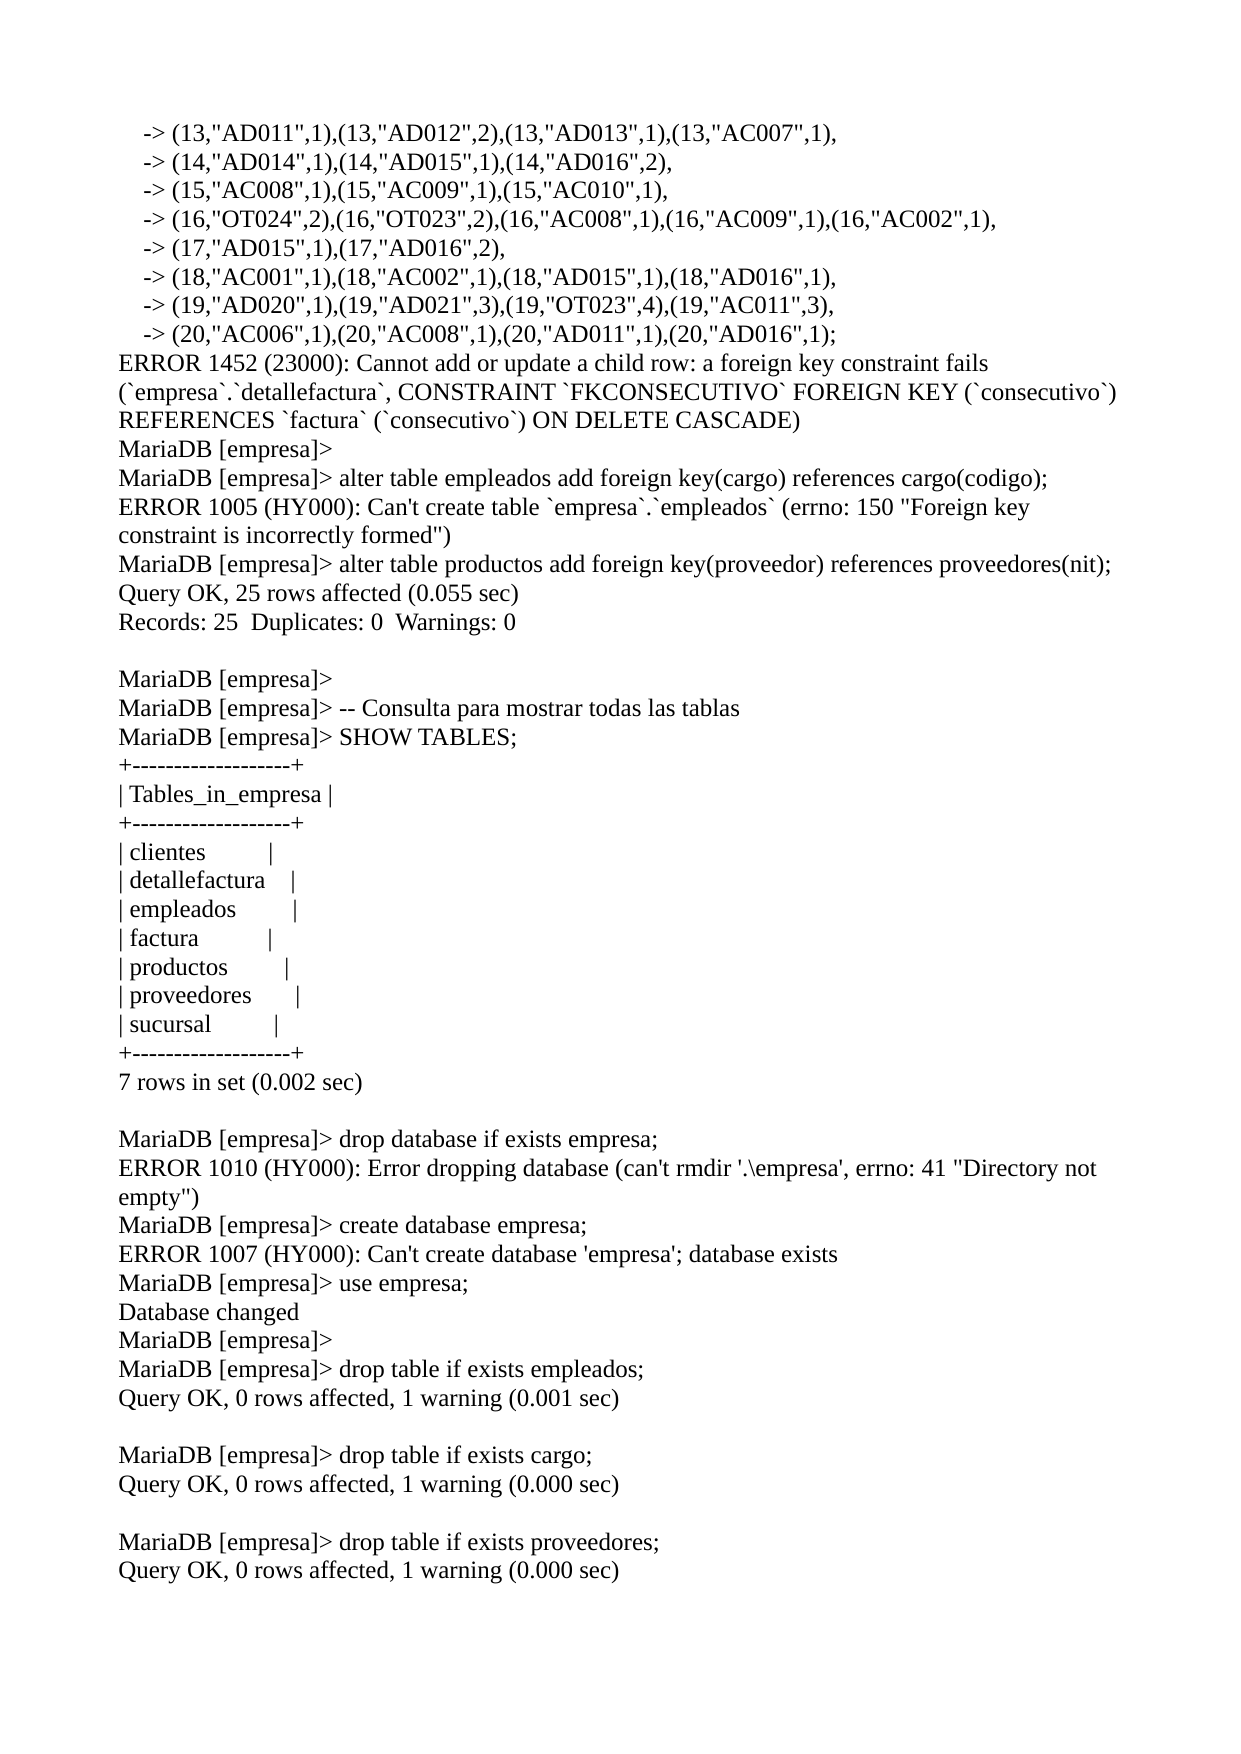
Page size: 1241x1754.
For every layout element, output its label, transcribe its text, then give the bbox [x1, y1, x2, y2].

text Records: 25 Duplicates: 0 Warnings: 0 [118, 607, 1122, 636]
text Database changed [118, 1297, 1122, 1326]
text ERROR 1005 (HY000): Can't create table `empresa`.`empleados` (errno: 150 "Foreign key constraint is incorrectly formed") [118, 492, 1122, 549]
text ERROR 1010 (HY000): Error dropping database (can't rmdir '.\empresa', errno: 41 "Directory not empty") [118, 1153, 1122, 1211]
text MariaDB [empresa]> drop table if exists proveedores; [118, 1527, 1122, 1556]
text -> (16,"OT024",2),(16,"OT023",2),(16,"AC008",1),(16,"AC009",1),(16,"AC002",1), [118, 204, 1122, 233]
text Query OK, 0 rows affected, 1 warning (0.000 sec) [118, 1556, 1122, 1584]
text | productos | [118, 952, 1122, 981]
text ERROR 1007 (HY000): Can't create database 'empresa'; database exists [118, 1239, 1122, 1268]
text MariaDB [empresa]> alter table productos add foreign key(proveedor) references proveedores(nit); [118, 549, 1122, 578]
text -> (14,"AD014",1),(14,"AD015",1),(14,"AD016",2), [118, 147, 1122, 176]
text MariaDB [empresa]> SHOW TABLES; [118, 722, 1122, 751]
text -> (15,"AC008",1),(15,"AC009",1),(15,"AC010",1), [118, 176, 1122, 204]
text | factura | [118, 923, 1122, 952]
text -> (17,"AD015",1),(17,"AD016",2), [118, 233, 1122, 262]
text | sucursal | [118, 1009, 1122, 1038]
text | detallefactura | [118, 866, 1122, 894]
text Query OK, 25 rows affected (0.055 sec) [118, 578, 1122, 607]
text MariaDB [empresa]> create database empresa; [118, 1211, 1122, 1239]
text MariaDB [empresa]> [118, 664, 1122, 693]
text +-------------------+ [118, 751, 1122, 779]
text MariaDB [empresa]> drop table if exists empleados; [118, 1354, 1122, 1383]
text MariaDB [empresa]> drop database if exists empresa; [118, 1124, 1122, 1153]
text Query OK, 0 rows affected, 1 warning (0.001 sec) [118, 1383, 1122, 1412]
text MariaDB [empresa]> use empresa; [118, 1268, 1122, 1297]
text MariaDB [empresa]> [118, 1326, 1122, 1354]
text | Tables_in_empresa | [118, 779, 1122, 808]
text -> (20,"AC006",1),(20,"AC008",1),(20,"AD011",1),(20,"AD016",1); [118, 319, 1122, 348]
text -> (18,"AC001",1),(18,"AC002",1),(18,"AD015",1),(18,"AD016",1), [118, 262, 1122, 291]
text MariaDB [empresa]> -- Consulta para mostrar todas las tablas [118, 693, 1122, 722]
text | proveedores | [118, 981, 1122, 1009]
text -> (19,"AD020",1),(19,"AD021",3),(19,"OT023",4),(19,"AC011",3), [118, 291, 1122, 319]
text 7 rows in set (0.002 sec) [118, 1067, 1122, 1096]
text | empleados | [118, 894, 1122, 923]
text -> (13,"AD011",1),(13,"AD012",2),(13,"AD013",1),(13,"AC007",1), [118, 118, 1122, 147]
text +-------------------+ [118, 808, 1122, 837]
text MariaDB [empresa]> drop table if exists cargo; [118, 1441, 1122, 1469]
text Query OK, 0 rows affected, 1 warning (0.000 sec) [118, 1469, 1122, 1498]
text MariaDB [empresa]> alter table empleados add foreign key(cargo) references cargo(codigo); [118, 463, 1122, 492]
text | clientes | [118, 837, 1122, 866]
text ERROR 1452 (23000): Cannot add or update a child row: a foreign key constraint fails (`empresa`.`detallefactura`, CONSTRAINT `FKCONSECUTIVO` FOREIGN KEY (`consecutivo`) REFERENCES `factura` (`consecutivo`) ON DELETE CASCADE) [118, 348, 1122, 434]
text +-------------------+ [118, 1038, 1122, 1067]
text MariaDB [empresa]> [118, 434, 1122, 463]
